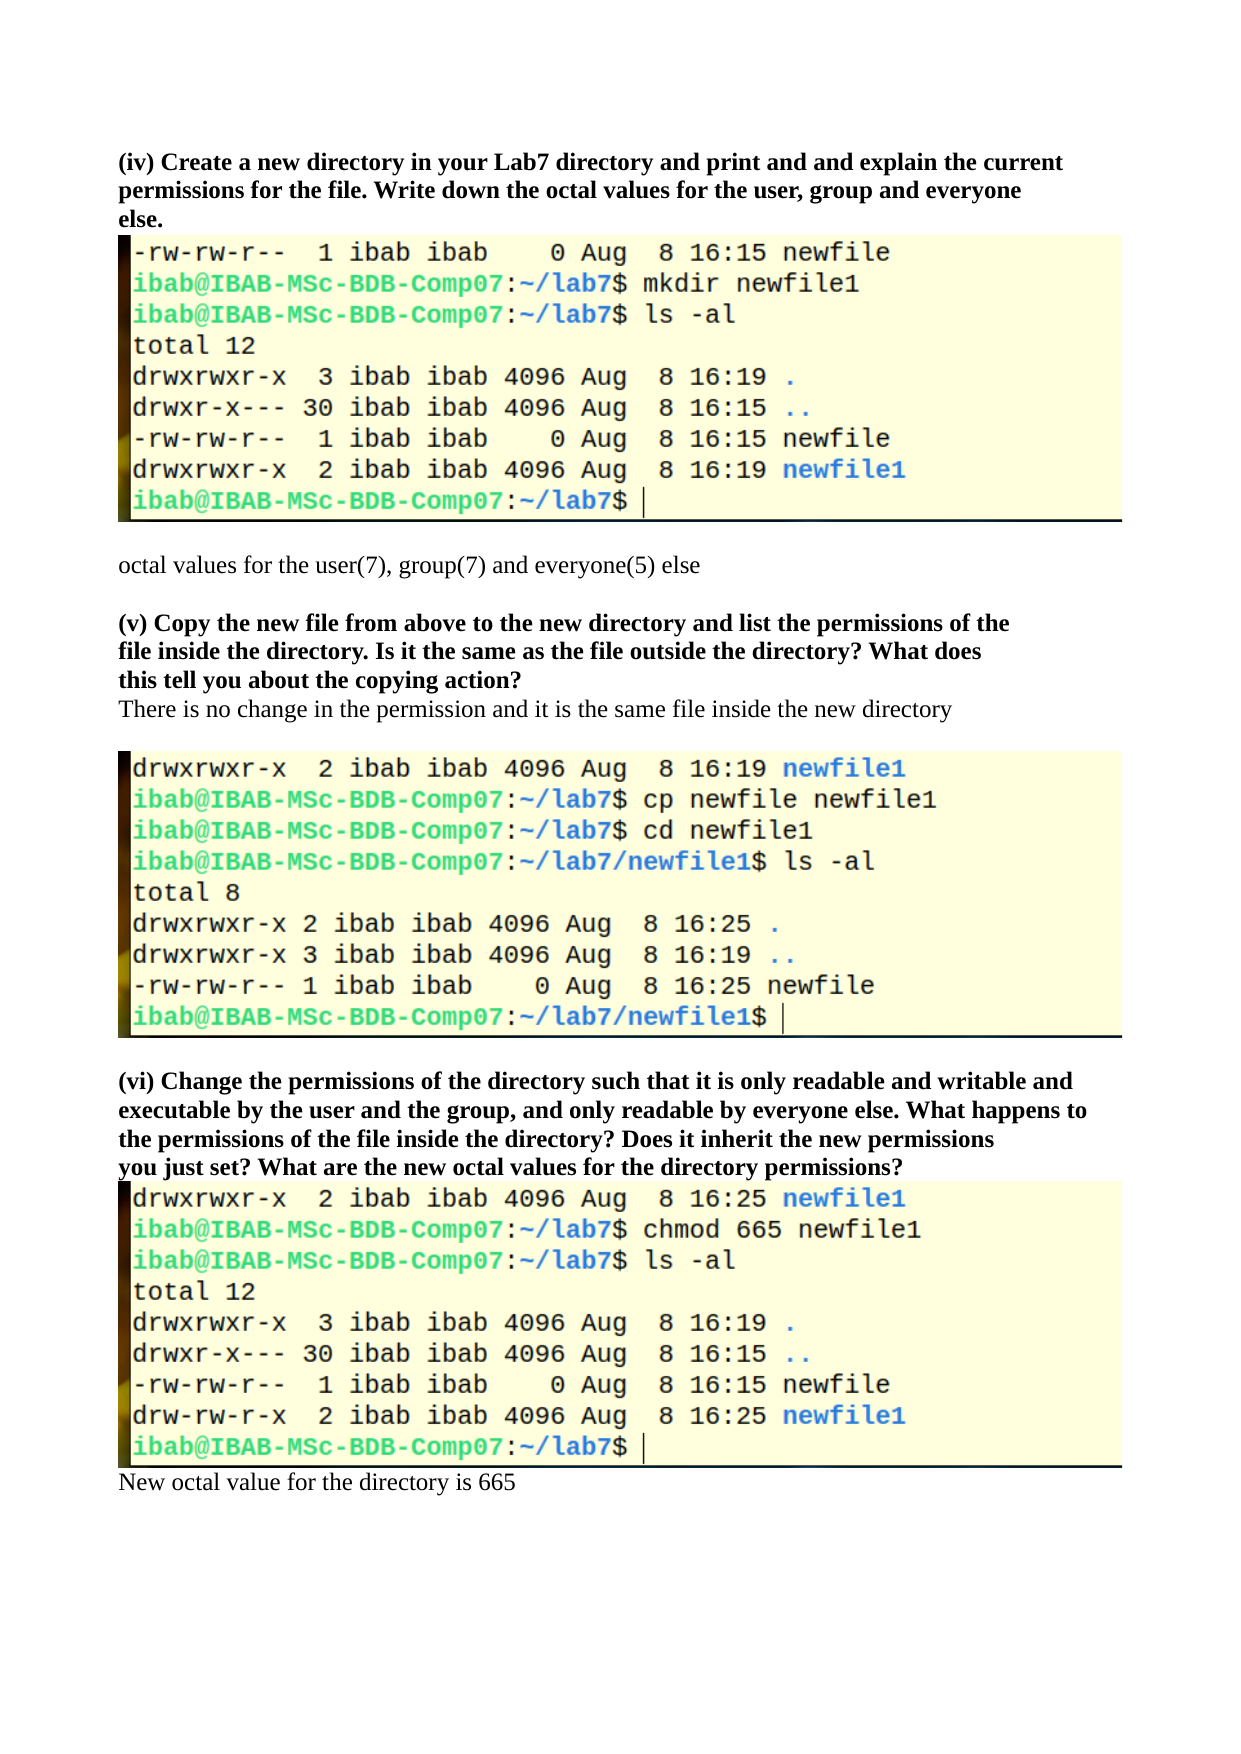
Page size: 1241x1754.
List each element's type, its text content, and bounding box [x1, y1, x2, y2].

text There is no change in the permission and it is the same file inside the new directory [118, 694, 1122, 723]
text octal values for the user(7), group(7) and everyone(5) else [118, 550, 1122, 579]
text (v) Copy the new file from above to the new directory and list the permissions of the [118, 608, 1122, 636]
text permissions for the file. Write down the octal values for the user, group and everyone [118, 176, 1122, 204]
text this tell you about the copying action? [118, 665, 1122, 694]
picture [118, 235, 1123, 522]
text else. [118, 204, 1122, 233]
text the permissions of the file inside the directory? Does it inherit the new permissions [118, 1124, 1122, 1152]
text file inside the directory. Is it the same as the file outside the directory? What does [118, 636, 1122, 665]
text New octal value for the directory is 665 [118, 1468, 1122, 1496]
text (vi) Change the permissions of the directory such that it is only readable and writable and executable by the user and the group, and only readable by everyone else. What happens to [118, 1066, 1122, 1124]
picture [118, 1181, 1123, 1468]
picture [118, 751, 1123, 1038]
text you just set? What are the new octal values for the directory permissions? [118, 1152, 1122, 1181]
text (iv) Create a new directory in your Lab7 directory and print and and explain the current [118, 147, 1122, 176]
